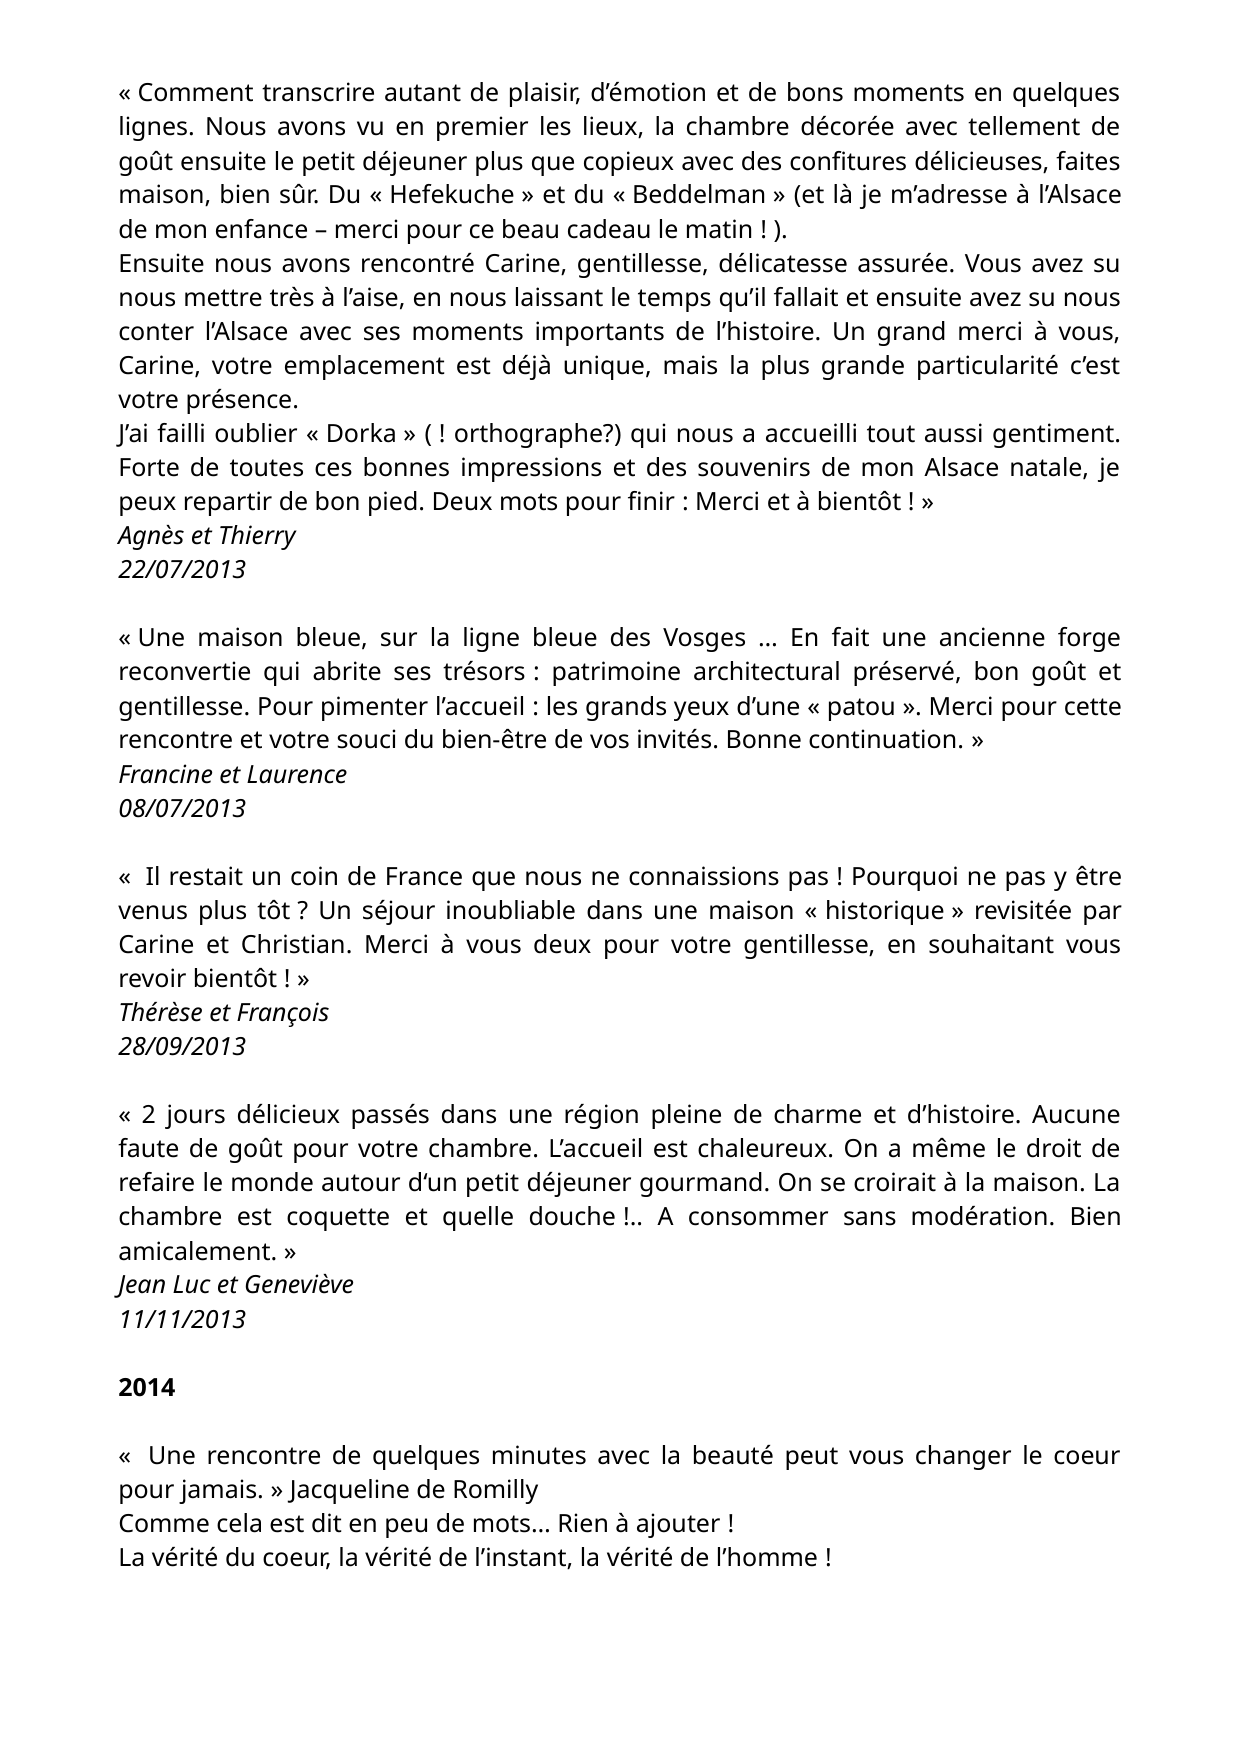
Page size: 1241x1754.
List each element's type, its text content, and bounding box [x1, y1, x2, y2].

text Agnès et Thierry [118, 518, 1122, 552]
text J’ai failli oublier « Dorka » ( ! orthographe?) qui nous a accueilli tout aussi gentiment. Forte de toutes ces bonnes impressions et des souvenirs de mon Alsace natale, je peux repartir de bon pied. Deux mots pour finir : Merci et à bientôt ! » [118, 416, 1122, 518]
text 2014 [118, 1369, 1122, 1403]
text 22/07/2013 [118, 552, 1122, 586]
text La vérité du coeur, la vérité de l’instant, la vérité de l’homme ! [118, 1540, 1122, 1574]
text « Comment transcrire autant de plaisir, d’émotion et de bons moments en quelques lignes. Nous avons vu en premier les lieux, la chambre décorée avec tellement de goût ensuite le petit déjeuner plus que copieux avec des confitures délicieuses, faites maison, bien sûr. Du « Hefekuche » et du « Beddelman » (et là je m’adresse à l’Alsace de mon enfance – merci pour ce beau cadeau le matin ! ). [118, 75, 1122, 245]
text « Une rencontre de quelques minutes avec la beauté peut vous changer le coeur pour jamais. » Jacqueline de Romilly [118, 1437, 1122, 1506]
text « 2 jours délicieux passés dans une région pleine de charme et d’histoire. Aucune faute de goût pour votre chambre. L’accueil est chaleureux. On a même le droit de refaire le monde autour d‘un petit déjeuner gourmand. On se croirait à la maison. La chambre est coquette et quelle douche !.. A consommer sans modération. Bien amicalement. » [118, 1097, 1122, 1267]
text 11/11/2013 [118, 1301, 1122, 1335]
text Francine et Laurence [118, 756, 1122, 790]
text « Une maison bleue, sur la ligne bleue des Vosges … En fait une ancienne forge reconvertie qui abrite ses trésors : patrimoine architectural préservé, bon goût et gentillesse. Pour pimenter l’accueil : les grands yeux d’une « patou ». Merci pour cette rencontre et votre souci du bien-être de vos invités. Bonne continuation. » [118, 620, 1122, 756]
text 28/09/2013 [118, 1029, 1122, 1063]
text Jean Luc et Geneviève [118, 1267, 1122, 1301]
text 08/07/2013 [118, 790, 1122, 824]
text Thérèse et François [118, 995, 1122, 1029]
text Ensuite nous avons rencontré Carine, gentillesse, délicatesse assurée. Vous avez su nous mettre très à l’aise, en nous laissant le temps qu’il fallait et ensuite avez su nous conter l’Alsace avec ses moments importants de l’histoire. Un grand merci à vous, Carine, votre emplacement est déjà unique, mais la plus grande particularité c’est votre présence. [118, 245, 1122, 416]
text Comme cela est dit en peu de mots… Rien à ajouter ! [118, 1506, 1122, 1540]
text « Il restait un coin de France que nous ne connaissions pas ! Pourquoi ne pas y être venus plus tôt ? Un séjour inoubliable dans une maison « historique » revisitée par Carine et Christian. Merci à vous deux pour votre gentillesse, en souhaitant vous revoir bientôt ! » [118, 858, 1122, 995]
